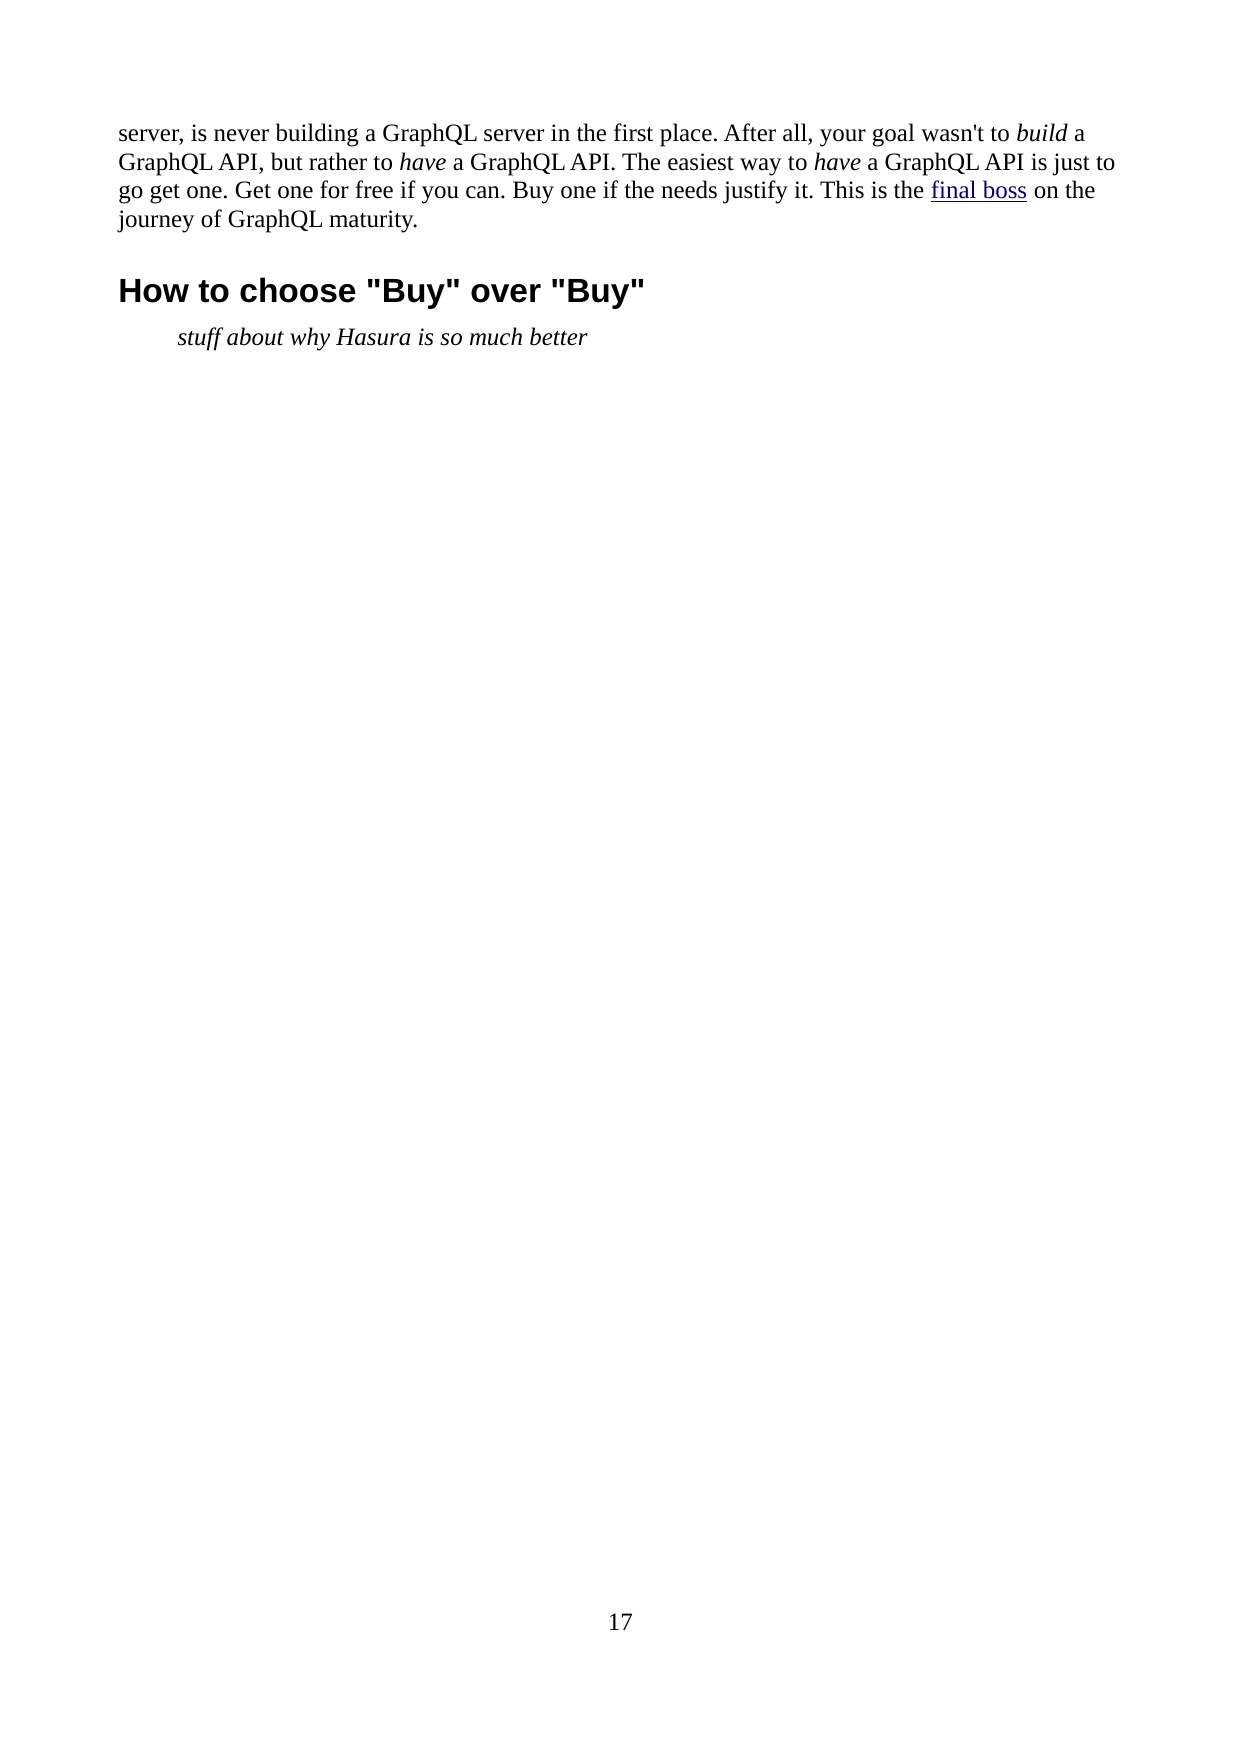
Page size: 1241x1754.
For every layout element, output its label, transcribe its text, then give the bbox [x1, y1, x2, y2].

subtitle How to choose "Buy" over "Buy" [118, 271, 1122, 309]
text server, is never building a GraphQL server in the first place. After all, your goal wasn't to build a GraphQL API, but rather to have a GraphQL API. The easiest way to have a GraphQL API is just to go get one. Get one for free if you can. Buy one if the needs justify it. This is the final boss on the journey of GraphQL maturity. [118, 118, 1122, 233]
text stuff about why Hasura is so much better [177, 322, 1063, 351]
